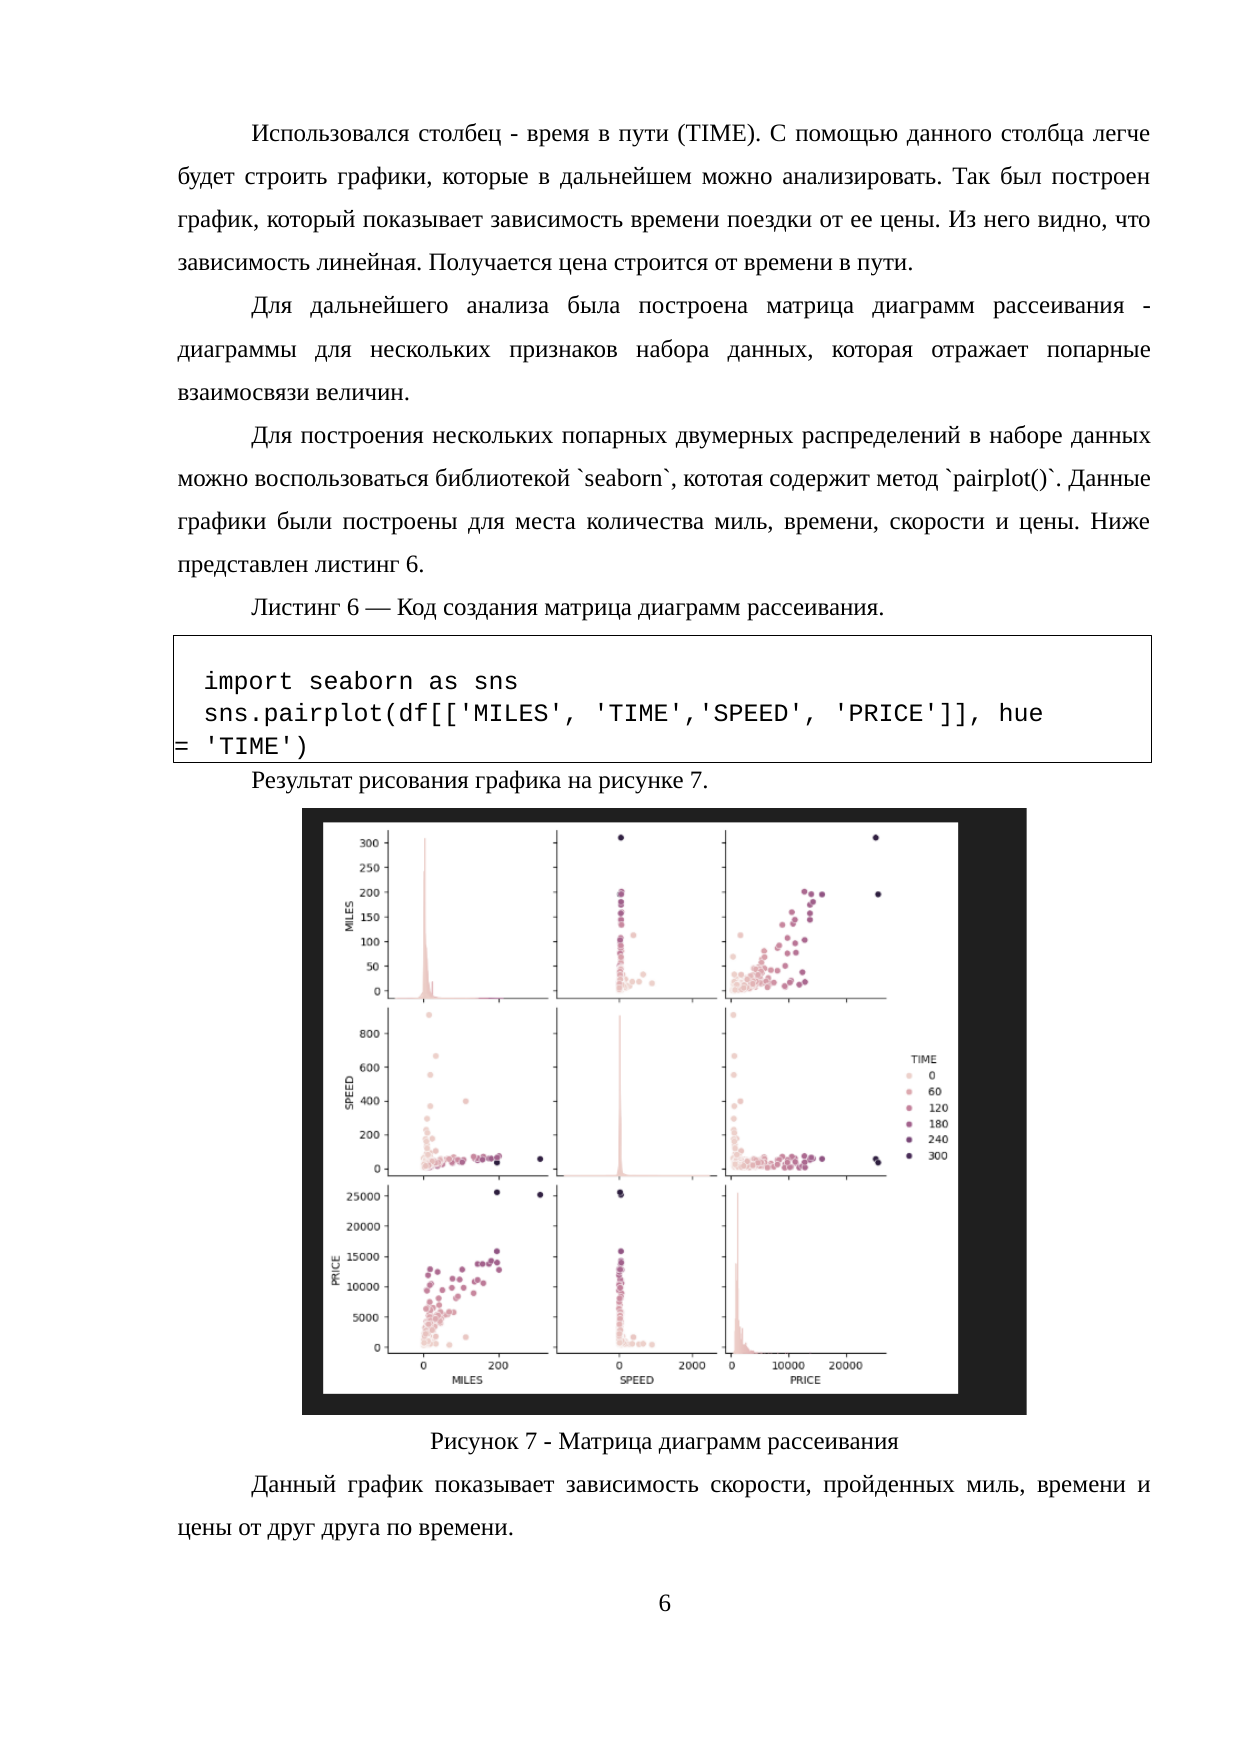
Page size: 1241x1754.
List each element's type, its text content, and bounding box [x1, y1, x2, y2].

text Листинг 6 — Код создания матрица диаграмм рассеивания. [177, 592, 1152, 621]
text Данный график показывает зависимость скорости, пройденных миль, времени и цены от друг друга по времени. [177, 1469, 1152, 1541]
text Результат рисования графика на рисунке 7. [177, 765, 1152, 794]
text Для дальнейшего анализа была построена матрица диаграмм рассеивания - диаграммы для нескольких признаков набора данных, которая отражает попарные взаимосвязи величин. [177, 291, 1152, 406]
text Использовался столбец - время в пути (TIME). С помощью данного столбца легче будет строить графики, которые в дальнейшем можно анализировать. Так был построен график, который показывает зависимость времени поездки от ее цены. Из него видно, что зависимость линейная. Получается цена строится от времени в пути. [177, 118, 1152, 276]
picture [302, 808, 1027, 1415]
text Рисунок 7 - Матрица диаграмм рассеивания [177, 1426, 1152, 1455]
text Для построения нескольких попарных двумерных распределений в наборе данных можно воспользоваться библиотекой `seaborn`, кототая содержит метод `pairplot()`. Данные графики были построены для места количества миль, времени, скорости и цены. Ниже представлен листинг 6. [177, 420, 1152, 578]
